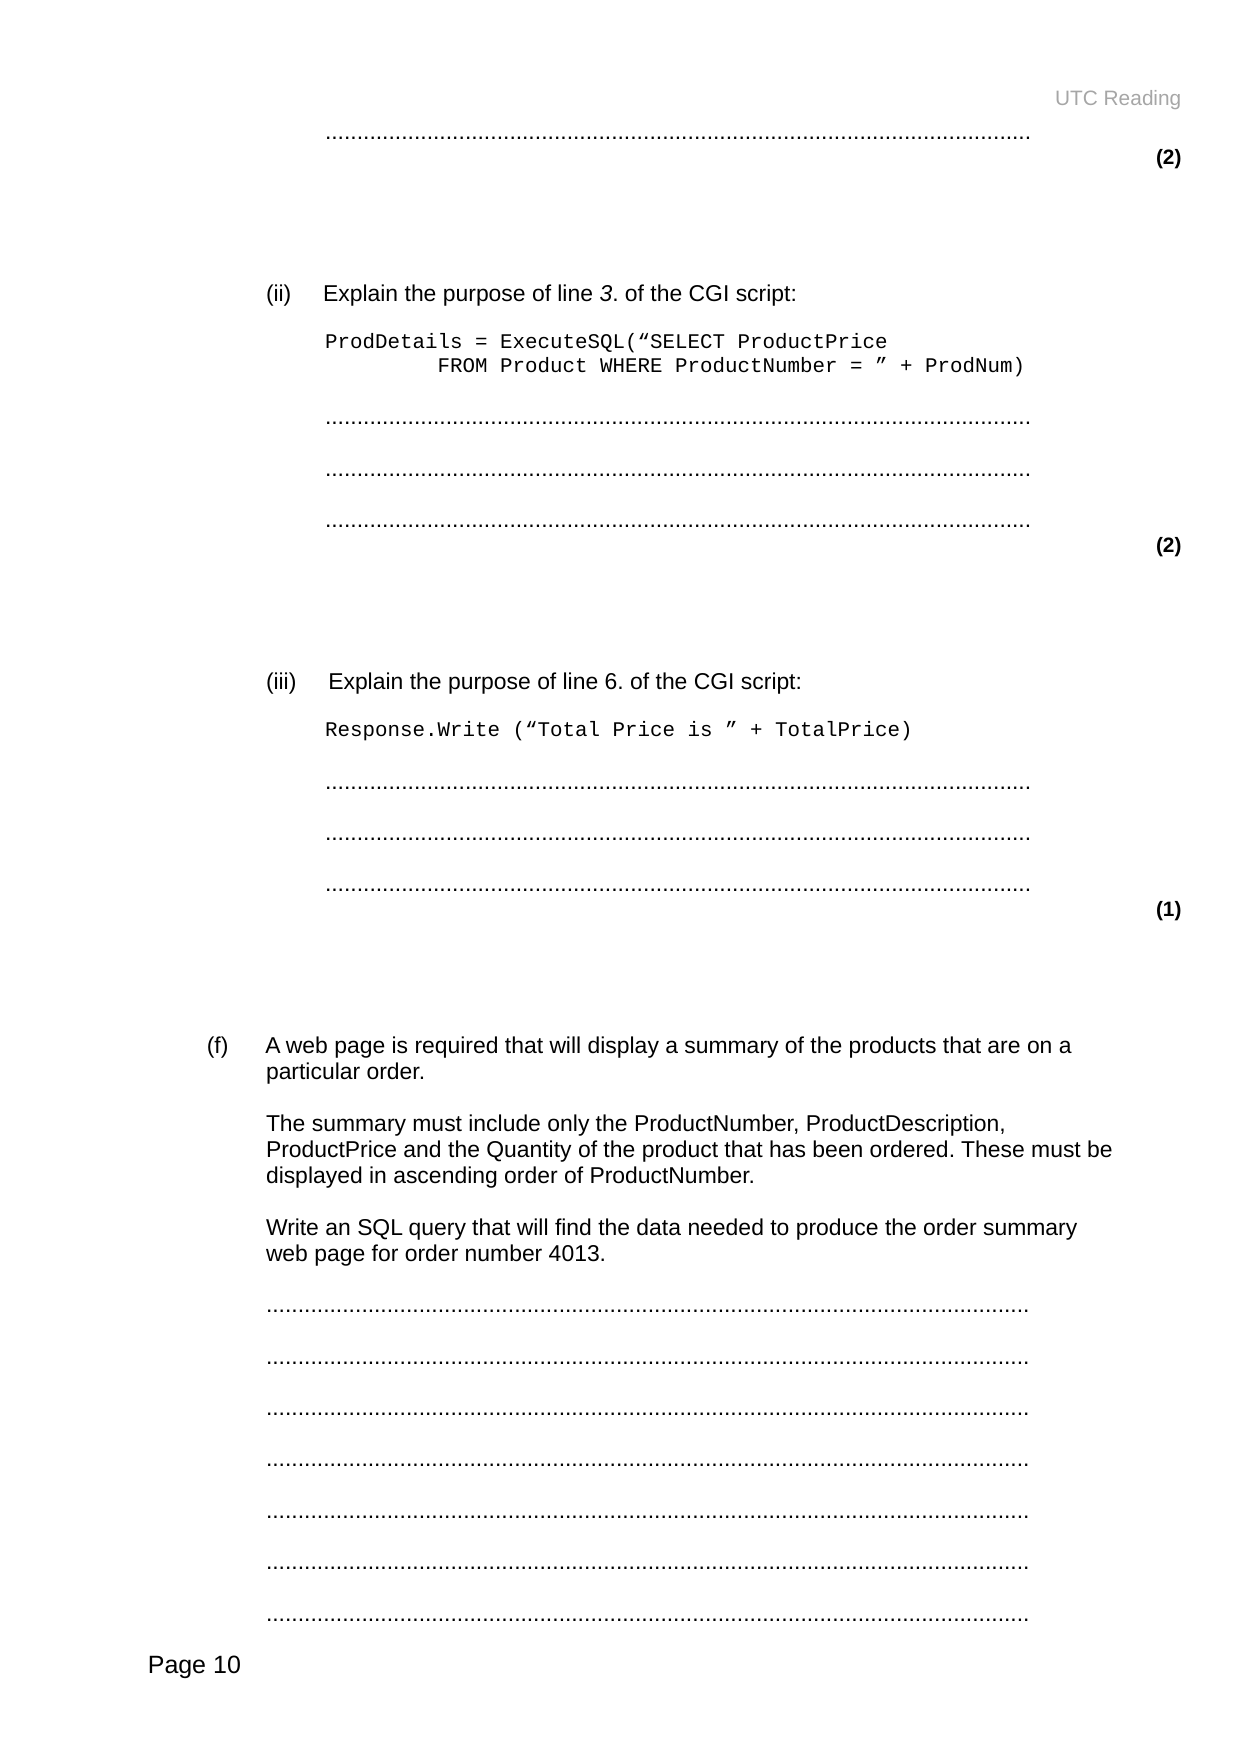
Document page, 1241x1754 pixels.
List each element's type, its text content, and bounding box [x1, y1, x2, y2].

text ............................................................................................................... [325, 403, 1122, 430]
text (iii) Explain the purpose of line 6. of the CGI script: [266, 668, 1122, 694]
text (2) [148, 532, 1181, 556]
text ........................................................................................................................ [266, 1548, 1122, 1574]
text ........................................................................................................................ [266, 1497, 1122, 1523]
text ............................................................................................................... [325, 506, 1122, 532]
text ............................................................................................................... [325, 118, 1122, 144]
text ........................................................................................................................ [266, 1445, 1122, 1472]
text (1) [148, 897, 1181, 921]
text (ii) Explain the purpose of line 3. of the CGI script: [266, 280, 1122, 306]
text ............................................................................................................... [325, 455, 1122, 481]
text (f) A web page is required that will display a summary of the products that are on a particular order. [207, 1032, 1122, 1084]
text ProdDetails = ExecuteSQL(“SELECT ProductPrice FROM Product WHERE ProductNumber = ” + ProdNum) [325, 331, 1122, 378]
text ............................................................................................................... [325, 870, 1122, 897]
text Response.Write (“Total Price is ” + TotalPrice) [325, 719, 1122, 743]
text ............................................................................................................... [325, 768, 1122, 794]
text (2) [148, 144, 1181, 168]
text ............................................................................................................... [325, 819, 1122, 845]
text ........................................................................................................................ [266, 1599, 1122, 1626]
text ........................................................................................................................ [266, 1394, 1122, 1420]
text ........................................................................................................................ [266, 1343, 1122, 1369]
text The summary must include only the ProductNumber, ProductDescription, ProductPrice and the Quantity of the product that has been ordered. These must be displayed in ascending order of ProductNumber. [266, 1109, 1122, 1189]
text Write an SQL query that will find the data needed to produce the order summary web page for order number 4013. [266, 1214, 1122, 1266]
text ........................................................................................................................ [266, 1291, 1122, 1318]
